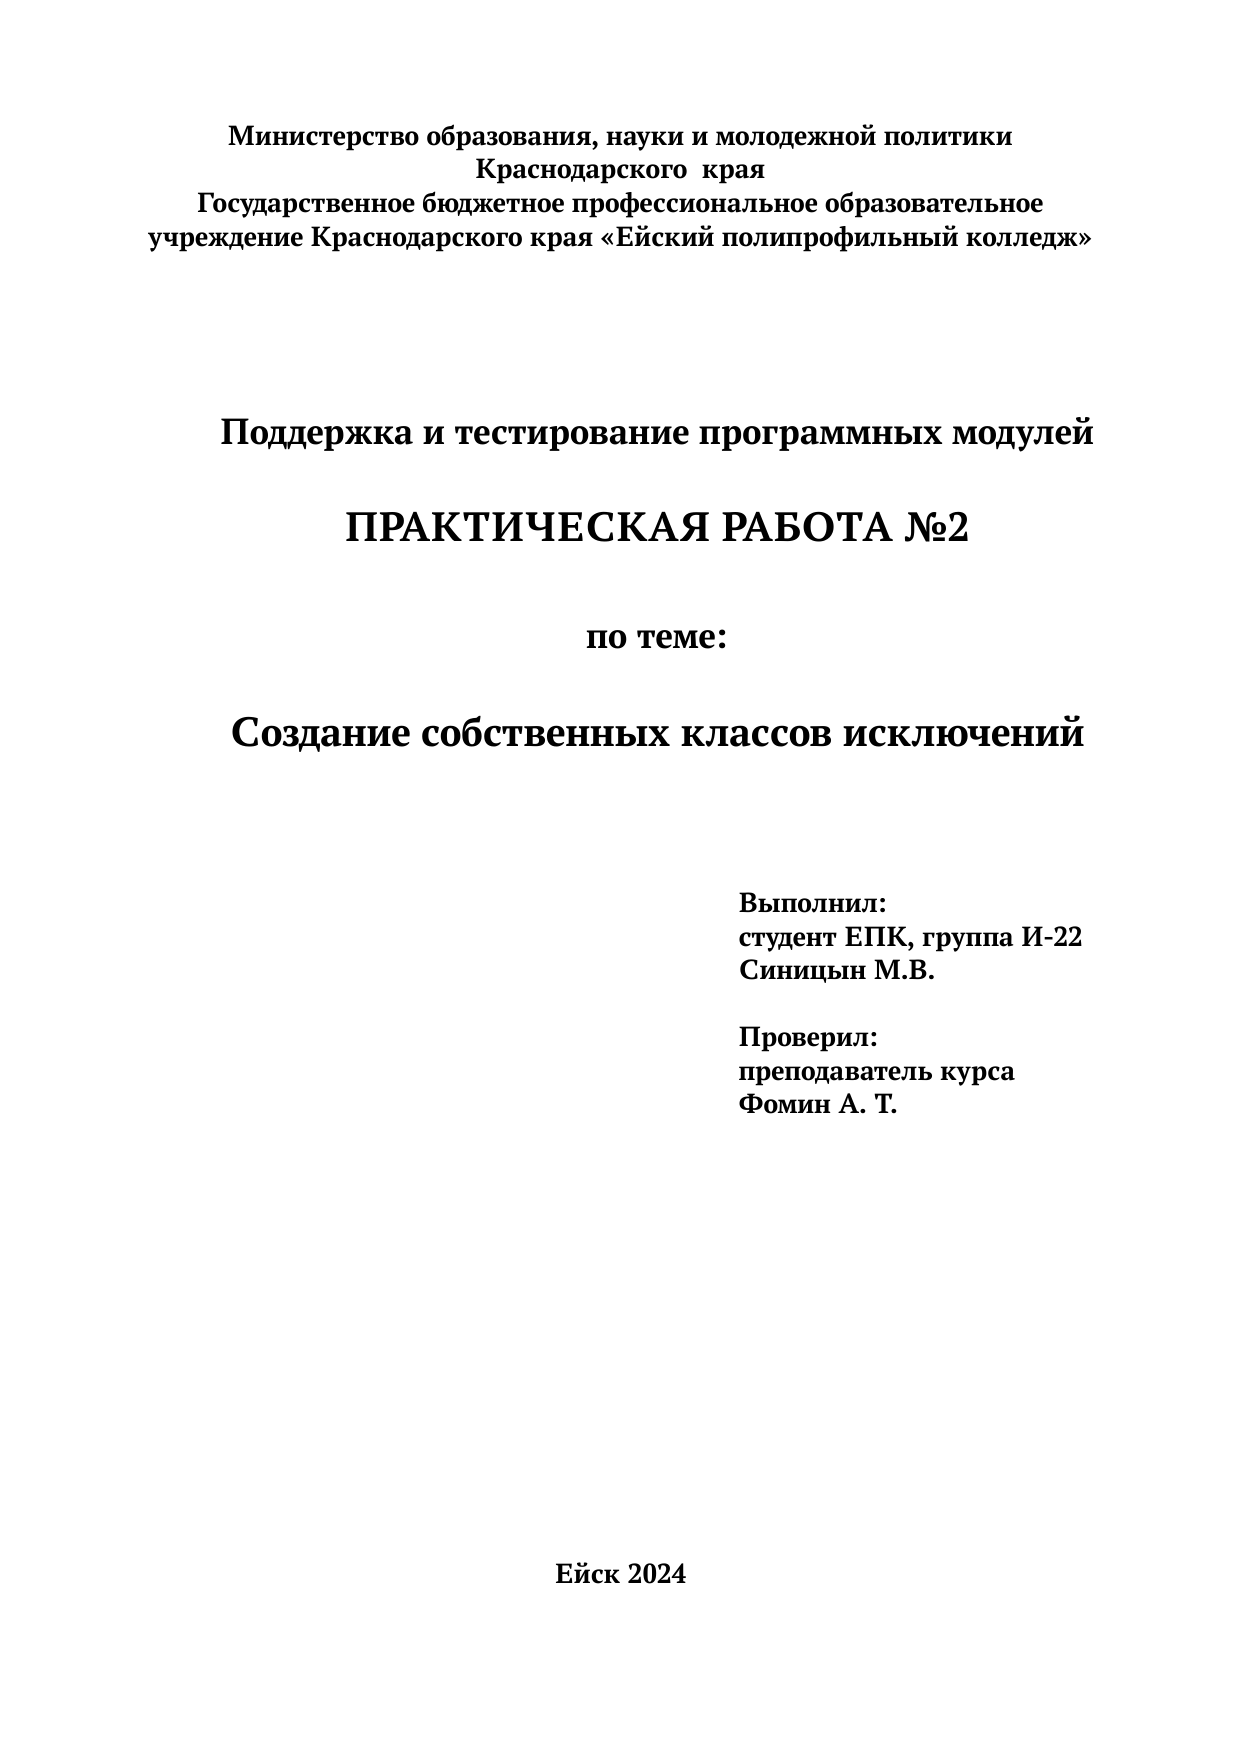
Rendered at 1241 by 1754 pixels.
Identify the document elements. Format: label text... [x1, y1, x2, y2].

text преподаватель курса [738, 1053, 1122, 1086]
text Поддержка и тестирование программных модулей [192, 408, 1122, 452]
text ПРАКТИЧЕСКАЯ РАБОТА №2 [192, 501, 1122, 551]
text Проверил: [738, 1019, 1122, 1053]
text Государственное бюджетное профессиональное образовательное учреждение Краснодарского края «Ейский полипрофильный колледж» [118, 185, 1122, 252]
text по теме: [192, 613, 1122, 657]
text Синицын М.В. [738, 952, 1122, 986]
text Выполнил: [738, 885, 1122, 919]
text Ейск 2024 [118, 1556, 1122, 1589]
text Создание собственных классов исключений [192, 705, 1122, 755]
text Министерство образования, науки и молодежной политики [118, 118, 1122, 152]
text студент ЕПК, группа И-22 [738, 919, 1122, 952]
text Краснодарского края [118, 152, 1122, 185]
text Фомин А. Т. [738, 1086, 1122, 1120]
